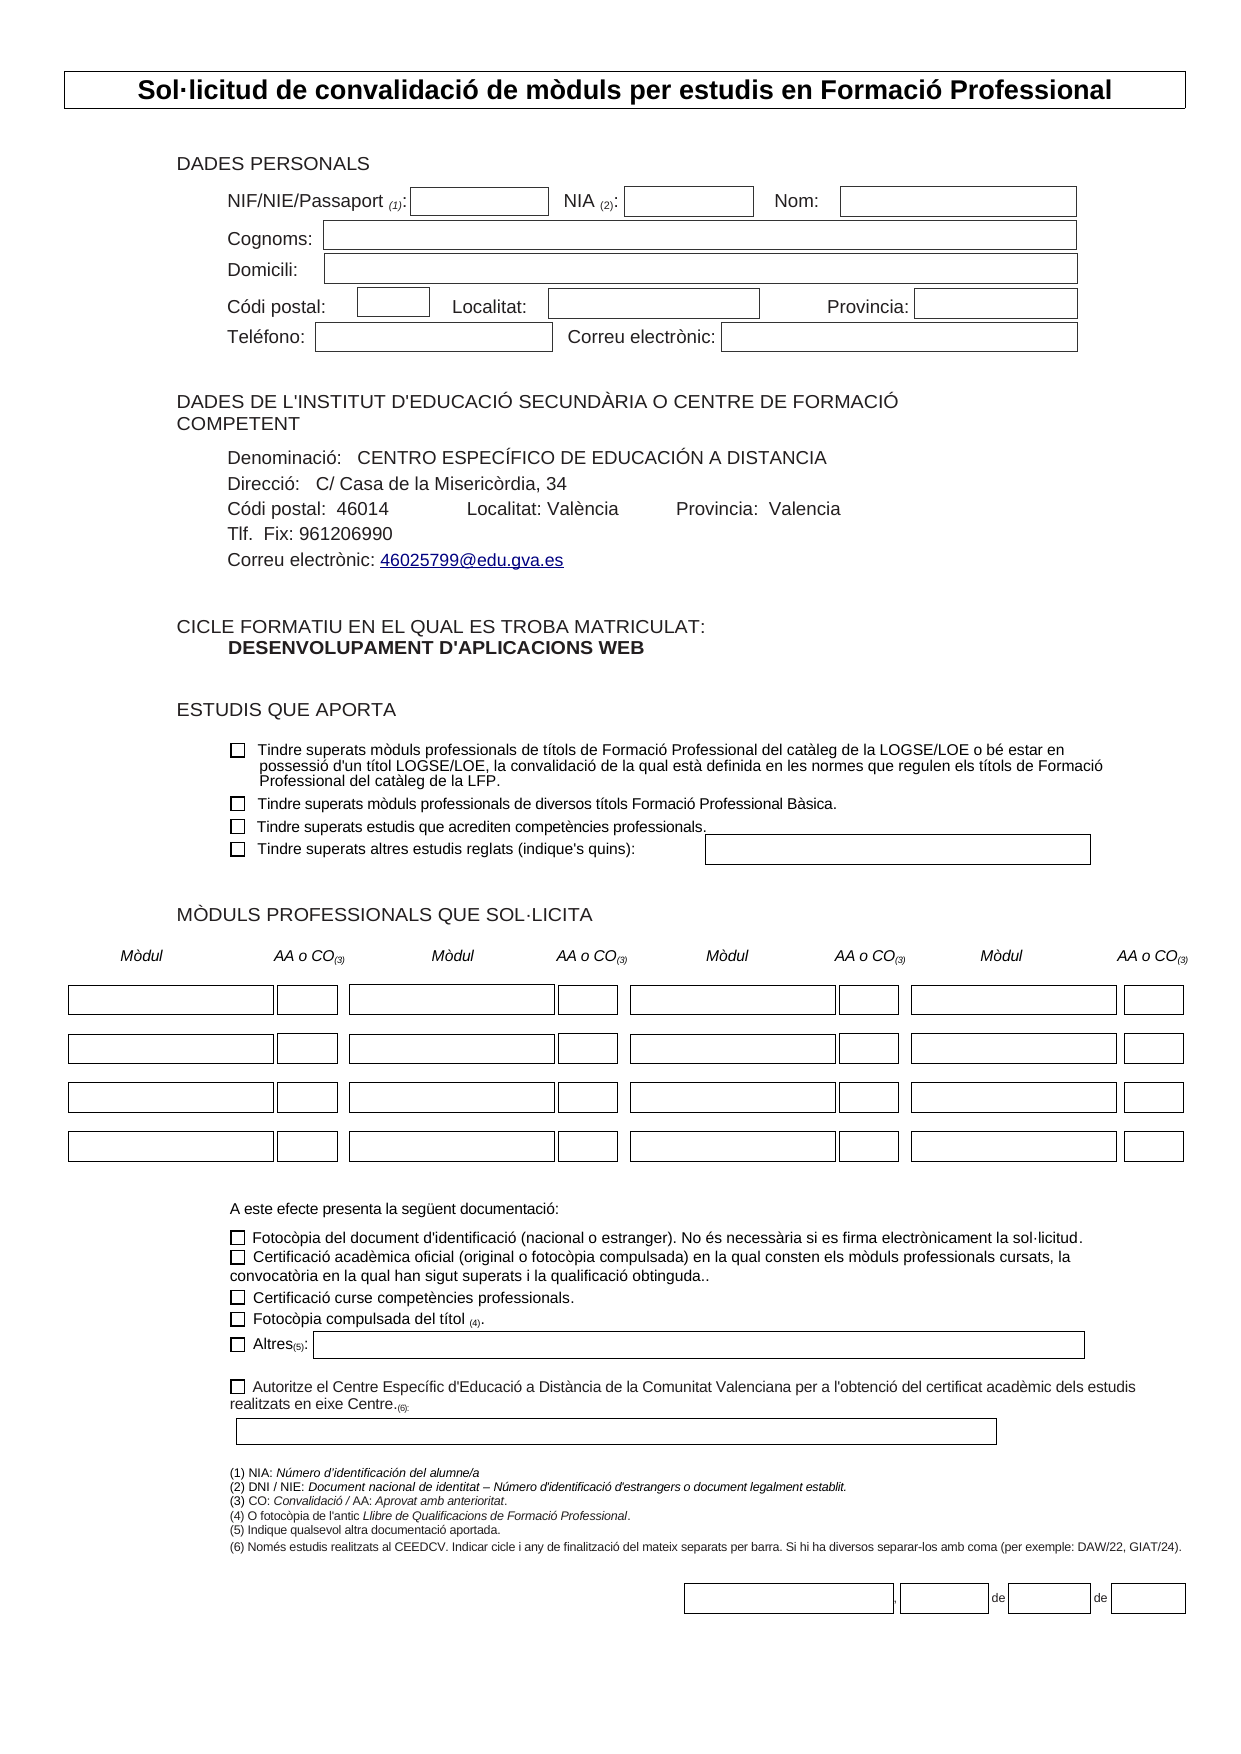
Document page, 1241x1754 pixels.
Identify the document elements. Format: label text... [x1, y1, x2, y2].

text [64, 1589, 684, 1606]
text DADES DE L'INSTITUT D'EDUCACIÓ SECUNDÀRIA O CENTRE DE FORMACIÓ COMPETENT [176, 391, 943, 435]
text [1078, 322, 1185, 351]
text (5) Indique qualsevol altra documentació aportada. [188, 1523, 1185, 1537]
text Tindre superats mòduls professionals de diversos títols Formació Professional Bàsica. [229, 796, 1185, 813]
text DADES PERSONALS [176, 153, 1185, 174]
text Direcció: C/ Casa de la Misericòrdia, 34 [227, 472, 1185, 494]
text de [1091, 1589, 1111, 1606]
text Tindre superats mòduls professionals de títols de Formació Professional del catàleg de la LOGSE/LOE o bé estar en possessió d'un títol LOGSE/LOE, la convalidació de la qual està definida en les normes que regulen els títols de Formació Professional del catàleg de la LFP. [229, 743, 1114, 790]
text (4) O fotocòpia de l'antic Llibre de Qualificacions de Formació Professional. [188, 1508, 1185, 1523]
text Códi postal: 46014 Localitat: València Provincia: Valencia [227, 498, 1185, 519]
text Teléfono: [227, 322, 315, 351]
text [1077, 220, 1185, 250]
text [1077, 186, 1185, 216]
text Fotocòpia compulsada del títol (4). [229, 1310, 1185, 1328]
text A este efecte presenta la següent documentació: [229, 1199, 1185, 1217]
text Autoritze el Centre Específic d'Educació a Distància de la Comunitat Valenciana per a l'obtenció del certificat acadèmic dels estudis realitzats en eixe Centre.(6): [229, 1378, 1185, 1413]
text Tindre superats altres estudis reglats (indique's quins): [229, 841, 705, 858]
text Fotocòpia del document d'identificació (nacional o estranger). No és necessària si es firma electrònicament la sol·licitud. [229, 1229, 1185, 1247]
text (1) NIA: Número d’identificación del alumne/a [188, 1465, 1185, 1480]
text [1078, 253, 1185, 283]
text Sol·licitud de convalidació de mòduls per estudis en Formació Professional [65, 72, 1185, 108]
text Certificació curse competències professionals. [229, 1288, 1185, 1306]
text de [989, 1589, 1008, 1606]
text [1085, 1331, 1185, 1358]
text Mòdul AA o CO(3) Mòdul AA o CO(3) Mòdul AA o CO(3) Mòdul AA o CO(3) [58, 948, 1197, 965]
text (3) CO: Convalidació / AA: Aprovat amb anterioritat. [188, 1494, 1185, 1508]
text , [894, 1589, 900, 1606]
text Denominació: CENTRO ESPECÍFICO DE EDUCACIÓN A DISTANCIA [227, 447, 1185, 468]
text (2) DNI / NIE: Document nacional de identitat – Número d'identificació d'estrangers o document legalment establit. [188, 1480, 1185, 1494]
text Correu electrònic: [553, 322, 721, 351]
text NIF/NIE/Passaport (1): NIA (2): [227, 186, 624, 216]
text CICLE FORMATIU EN EL QUAL ES TROBA MATRICULAT: [176, 615, 1185, 637]
text Nom: [754, 186, 840, 216]
text Tlf. Fix: 961206990 [227, 523, 1185, 544]
text Correu electrònic: 46025799@edu.gva.es [227, 548, 1185, 570]
text DESENVOLUPAMENT D'APLICACIONS WEB [228, 637, 1185, 658]
text Domicili: [227, 253, 324, 283]
text MÒDULS PROFESSIONALS QUE SOL·LICITA [176, 904, 878, 926]
text Altres(5): [229, 1331, 313, 1358]
text [1091, 841, 1185, 858]
text Tindre superats estudis que acrediten competències professionals. [229, 819, 1185, 835]
text Certificació acadèmica oficial (original o fotocòpia compulsada) en la qual consten els mòduls professionals cursats, la convocatòria en la qual han sigut superats i la qualificació obtinguda.. [229, 1248, 1138, 1285]
text Cognoms: [227, 220, 323, 250]
text Códi postal: Localitat: Provincia: [227, 287, 1185, 318]
text (6) Només estudis realitzats al CEEDCV. Indicar cicle i any de finalització del mateix separats per barra. Si hi ha diversos separar-los amb coma (per exemple: DAW/22, GIAT/24). [188, 1537, 1185, 1554]
text ESTUDIS QUE APORTA [176, 699, 1185, 721]
